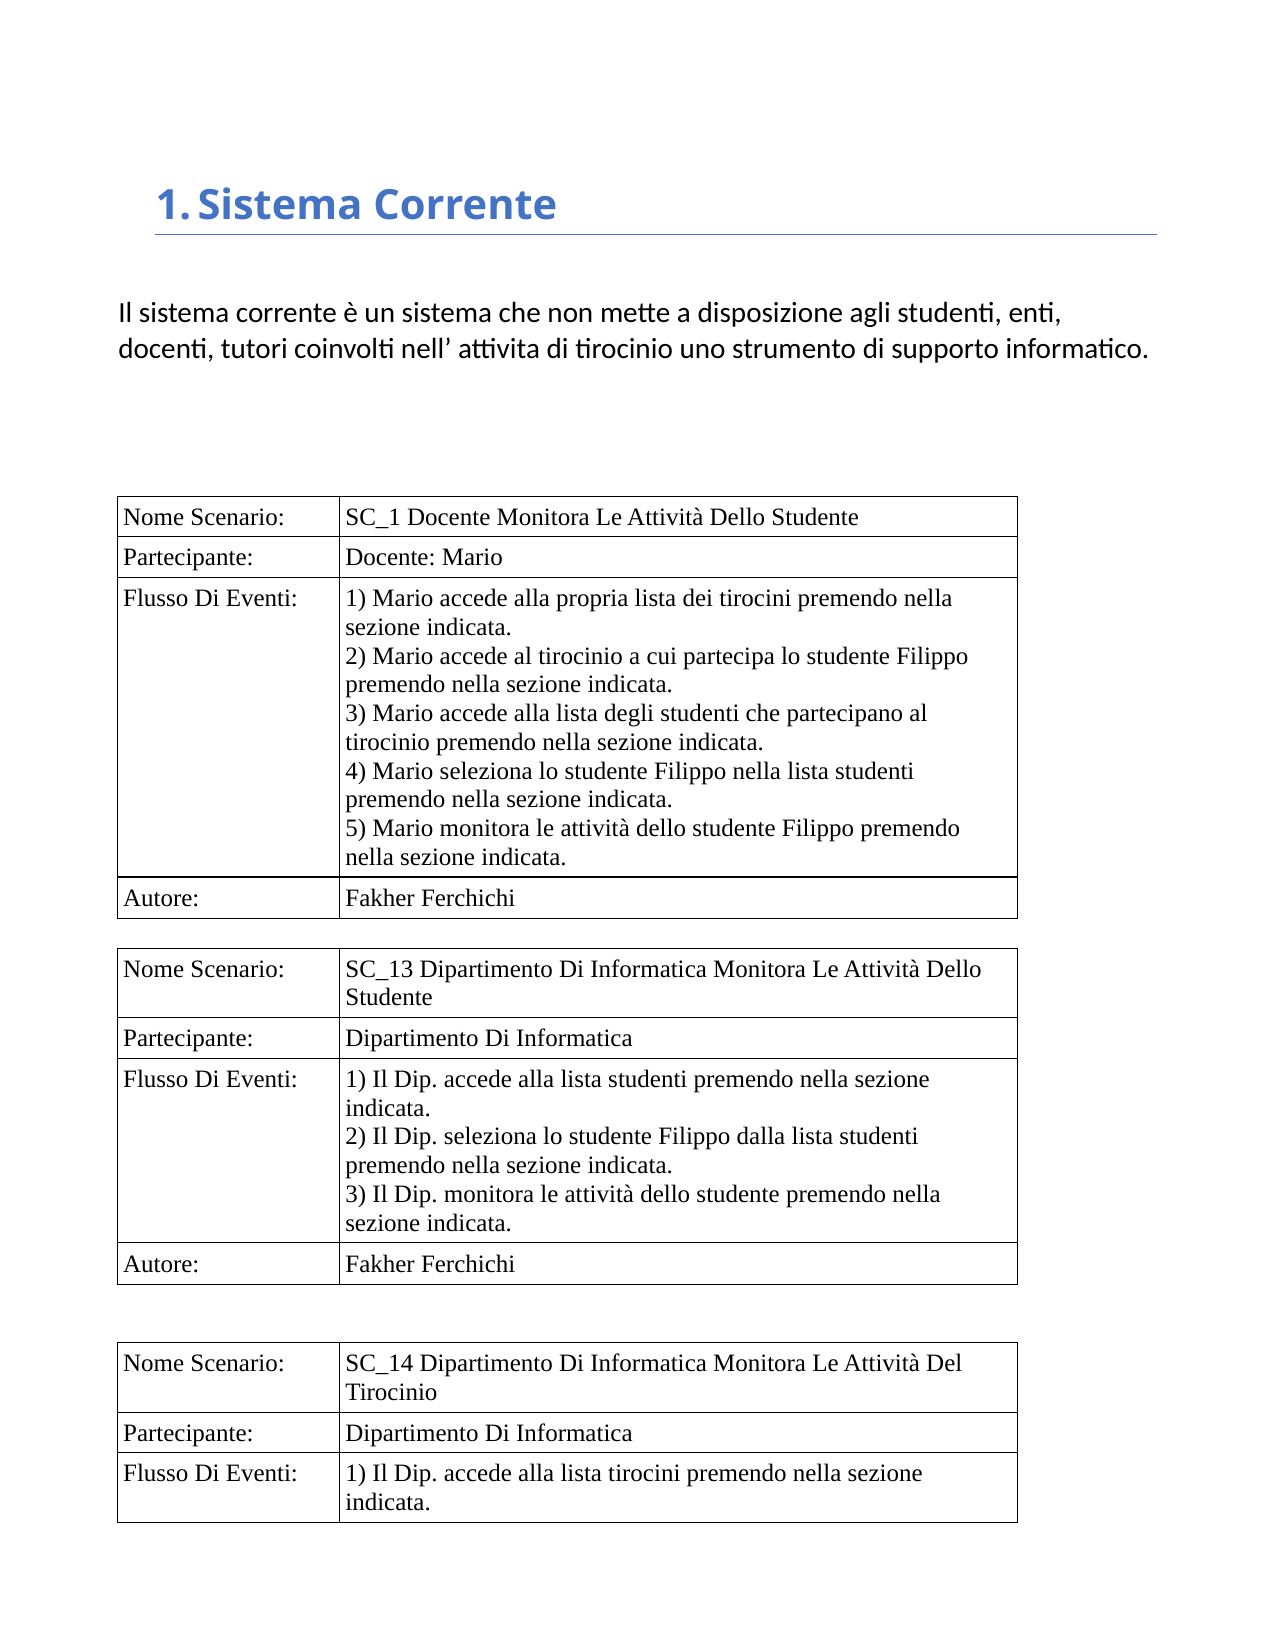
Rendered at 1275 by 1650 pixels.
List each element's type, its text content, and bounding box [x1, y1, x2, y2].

table_cell Fakher Ferchichi [340, 1243, 1017, 1283]
table_cell Partecipante: [118, 1413, 339, 1452]
table_header SC_14 Dipartimento Di Informatica Monitora Le Attività Del Tirocinio [340, 1343, 1017, 1411]
table_header SC_1 Docente Monitora Le Attività Dello Studente [340, 497, 1017, 536]
table_header Nome Scenario: [118, 497, 339, 536]
table_cell Flusso Di Eventi: [118, 1453, 339, 1522]
text Il sistema corrente è un sistema che non mette a disposizione agli studenti, enti, docenti, tutori coinvolti nell’ attivita di tirocinio uno strumento di supporto informatico. [118, 294, 1157, 366]
table_cell 1) Mario accede alla propria lista dei tirocini premendo nella sezione indicata. 2) Mario accede al tirocinio a cui partecipa lo studente Filippo premendo nella sezione indicata. 3) Mario accede alla lista degli studenti che partecipano al tirocinio premendo nella sezione indicata. 4) Mario seleziona lo studente Filippo nella lista studenti premendo nella sezione indicata. 5) Mario monitora le attività dello studente Filippo premendo nella sezione indicata. [340, 578, 1017, 876]
table_cell Dipartimento Di Informatica [340, 1413, 1017, 1452]
table_cell Dipartimento Di Informatica [340, 1018, 1017, 1058]
table_cell Autore: [118, 1243, 339, 1283]
table_cell Partecipante: [118, 1018, 339, 1058]
table_cell Flusso Di Eventi: [118, 1059, 339, 1242]
table_cell 1) Il Dip. accede alla lista tirocini premendo nella sezione indicata. [340, 1453, 1017, 1522]
table_cell Flusso Di Eventi: [118, 578, 339, 876]
table_header SC_13 Dipartimento Di Informatica Monitora Le Attività Dello Studente [340, 949, 1017, 1017]
table_cell Autore: [118, 878, 339, 918]
table_cell Partecipante: [118, 537, 339, 577]
table_cell Docente: Mario [340, 537, 1017, 577]
table_header Nome Scenario: [118, 1343, 339, 1411]
table_cell 1) Il Dip. accede alla lista studenti premendo nella sezione indicata. 2) Il Dip. seleziona lo studente Filippo dalla lista studenti premendo nella sezione indicata. 3) Il Dip. monitora le attività dello studente premendo nella sezione indicata. [340, 1059, 1017, 1242]
list Sistema Corrente [155, 175, 1157, 234]
table_cell Fakher Ferchichi [340, 878, 1017, 918]
table_header Nome Scenario: [118, 949, 339, 1017]
